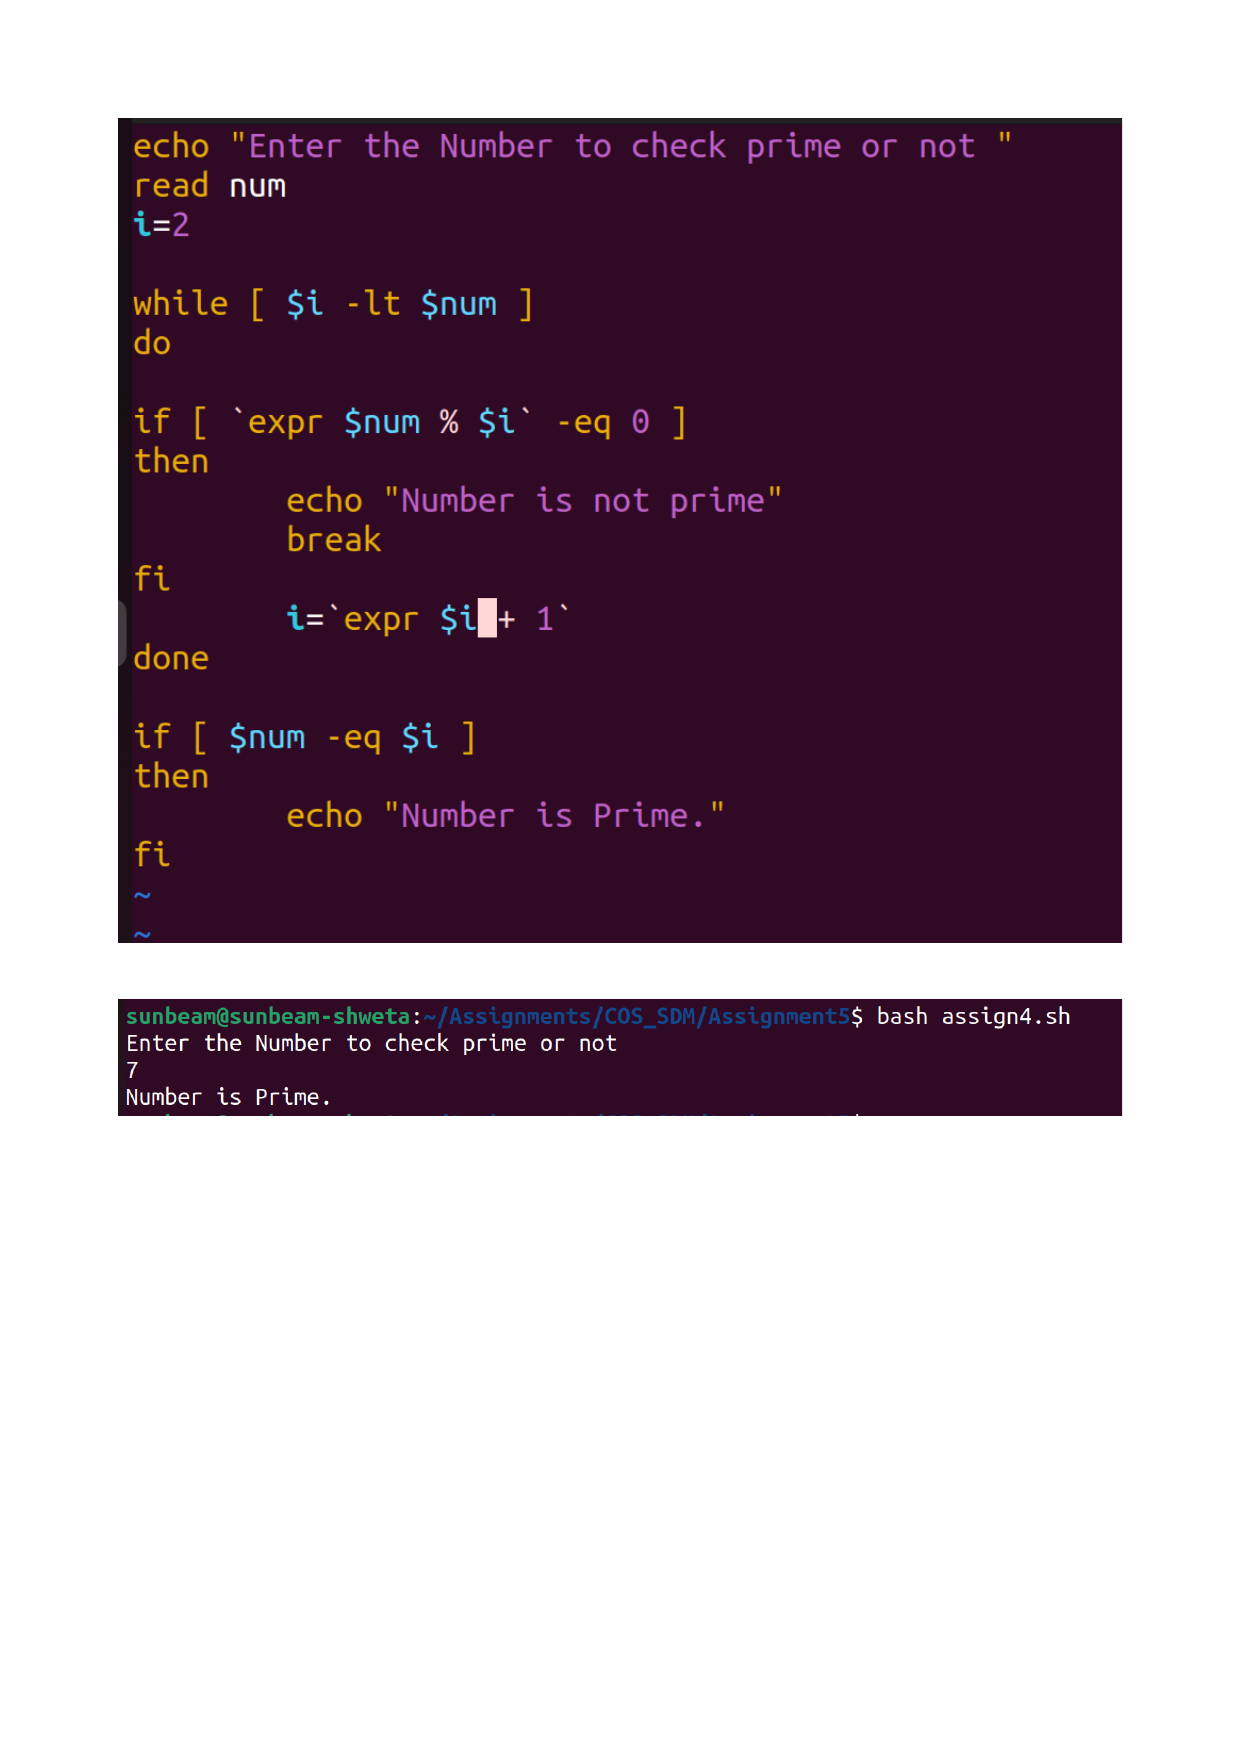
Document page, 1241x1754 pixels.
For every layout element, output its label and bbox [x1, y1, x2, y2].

picture [118, 999, 1123, 1116]
picture [118, 118, 1123, 943]
